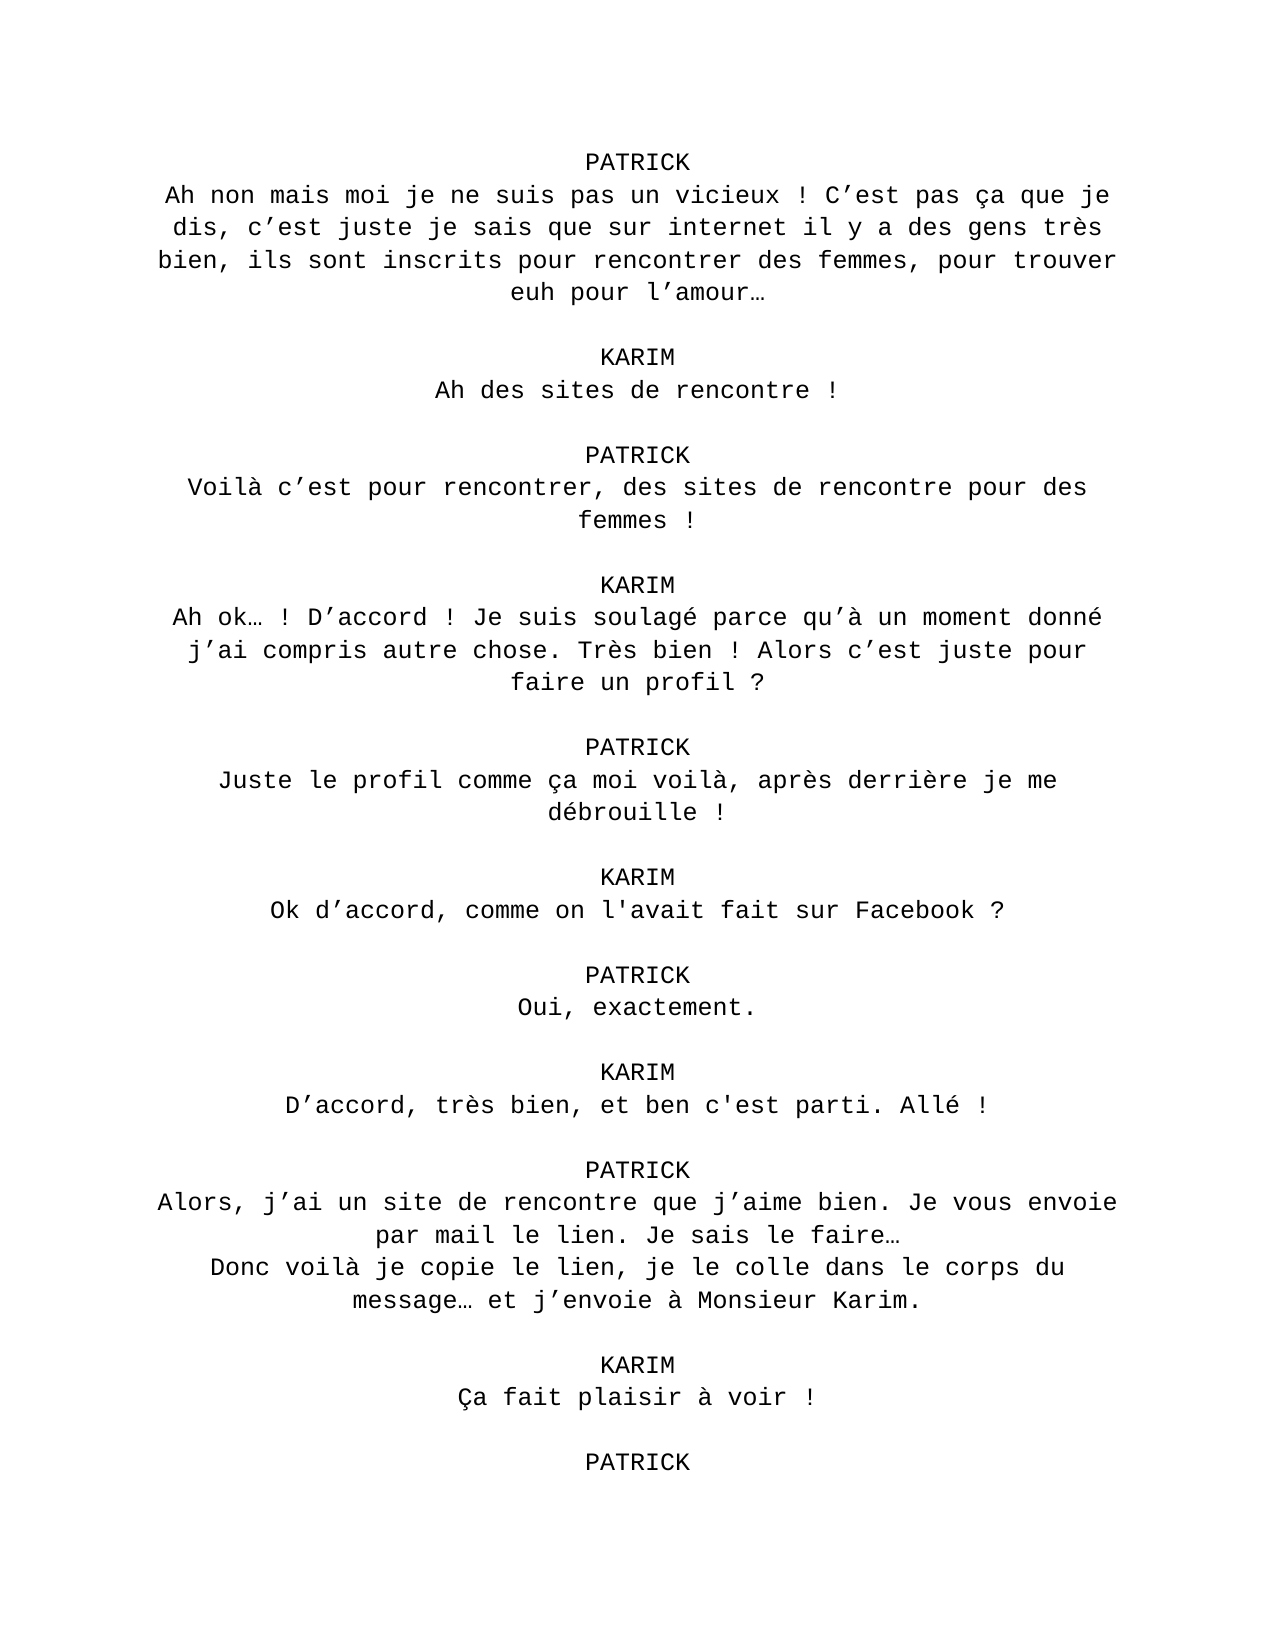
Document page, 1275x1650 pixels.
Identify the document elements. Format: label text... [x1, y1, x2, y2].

text PATRICK [150, 735, 1125, 763]
text Alors, j’ai un site de rencontre que j’aime bien. Je vous envoie par mail le lien. Je sais le faire… [150, 1190, 1125, 1251]
text KARIM [150, 1352, 1125, 1381]
text Voilà c’est pour rencontrer, des sites de rencontre pour des femmes ! [150, 475, 1125, 536]
text PATRICK [150, 962, 1125, 991]
text Ah non mais moi je ne suis pas un vicieux ! C’est pas ça que je dis, c’est juste je sais que sur internet il y a des gens très bien, ils sont inscrits pour rencontrer des femmes, pour trouver euh pour l’amour… [150, 182, 1125, 308]
text PATRICK [150, 1157, 1125, 1186]
text KARIM [150, 345, 1125, 373]
text Ça fait plaisir à voir ! [150, 1385, 1125, 1413]
text Ah des sites de rencontre ! [150, 377, 1125, 406]
text KARIM [150, 1060, 1125, 1088]
text KARIM [150, 865, 1125, 893]
text Oui, exactement. [150, 995, 1125, 1023]
text PATRICK [150, 1450, 1125, 1478]
text D’accord, très bien, et ben c'est parti. Allé ! [150, 1092, 1125, 1121]
text PATRICK [150, 150, 1125, 178]
text Donc voilà je copie le lien, je le colle dans le corps du message… et j’envoie à Monsieur Karim. [150, 1255, 1125, 1316]
text Juste le profil comme ça moi voilà, après derrière je me débrouille ! [150, 767, 1125, 828]
text KARIM [150, 572, 1125, 601]
text PATRICK [150, 442, 1125, 471]
text Ok d’accord, comme on l'avait fait sur Facebook ? [150, 897, 1125, 926]
text Ah ok… ! D’accord ! Je suis soulagé parce qu’à un moment donné j’ai compris autre chose. Très bien ! Alors c’est juste pour faire un profil ? [150, 605, 1125, 698]
